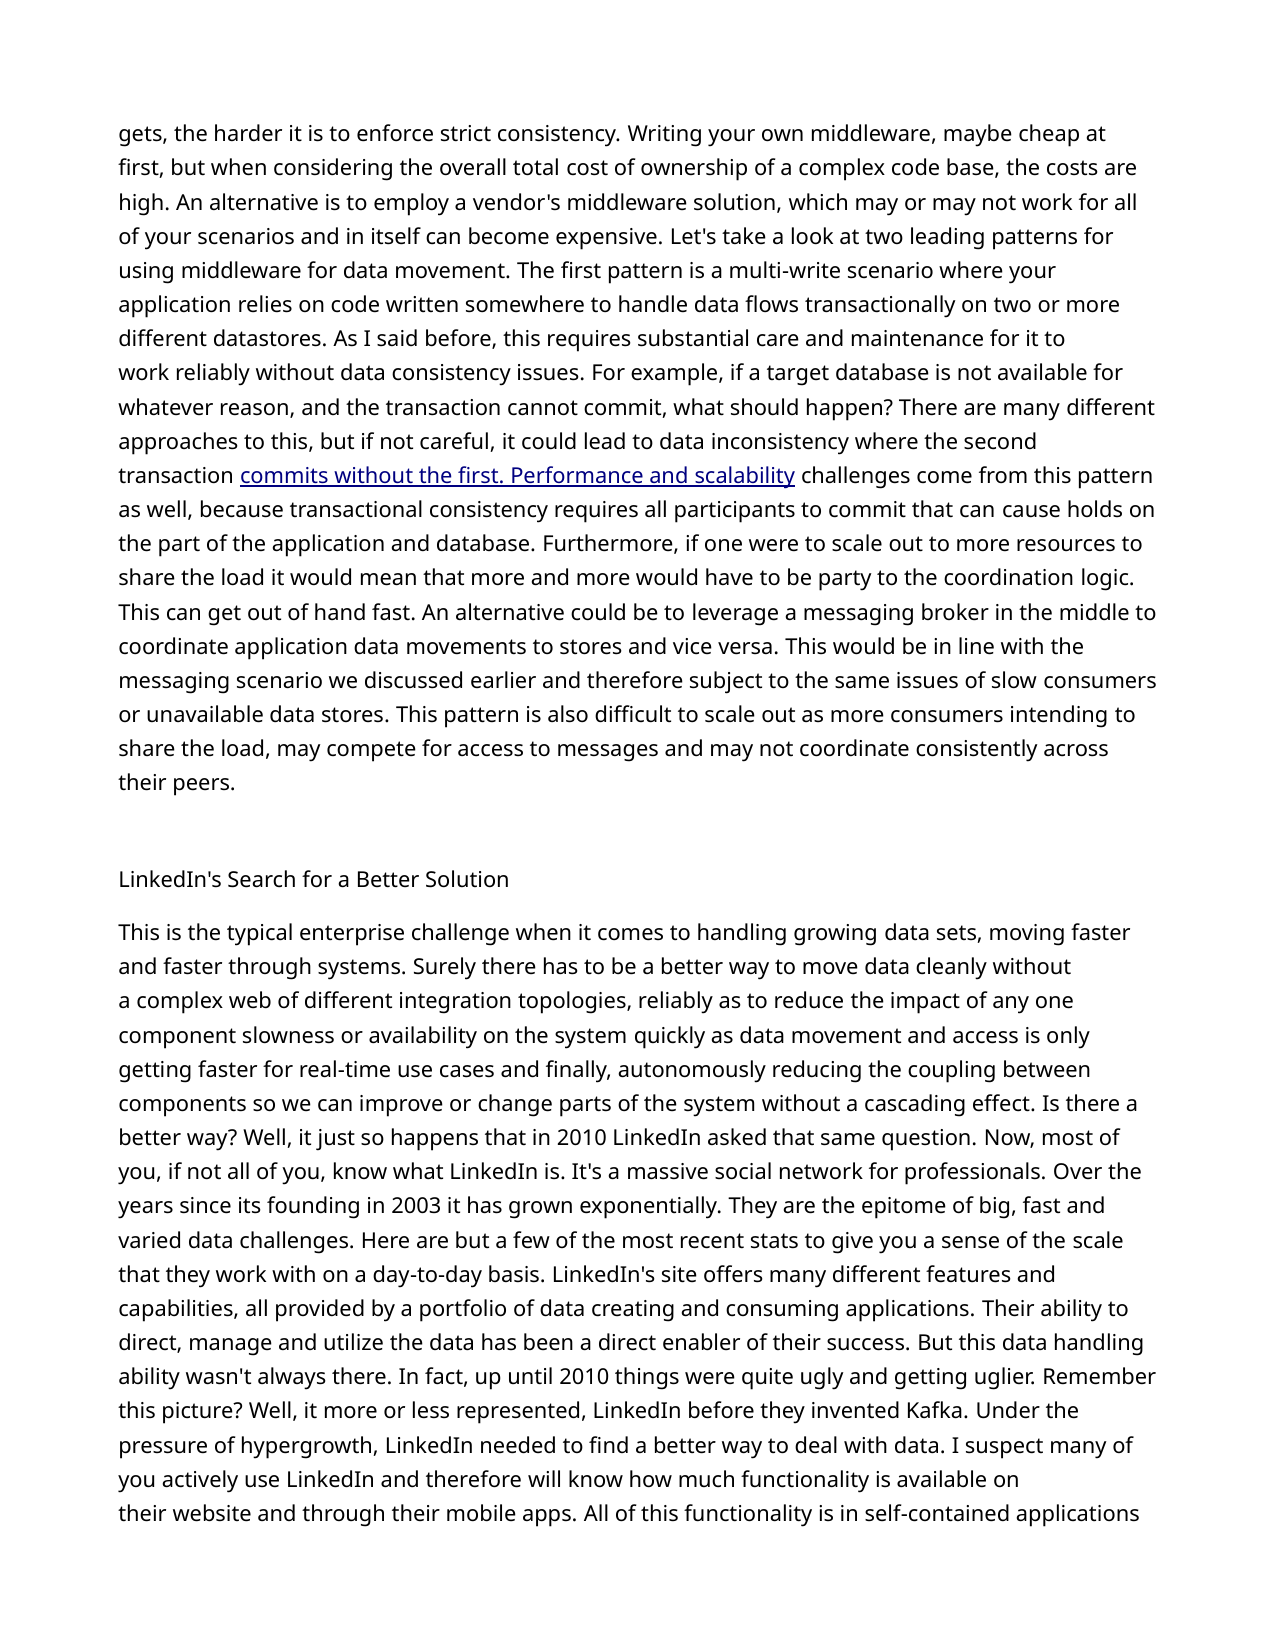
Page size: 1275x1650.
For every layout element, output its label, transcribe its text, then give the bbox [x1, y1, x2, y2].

subtitle LinkedIn's Search for a Better Solution [118, 864, 1157, 894]
text gets, the harder it is to enforce strict consistency. Writing your own middleware, maybe cheap at first, but when considering the overall total cost of ownership of a complex code base, the costs are high. An alternative is to employ a vendor's middleware solution, which may or may not work for all of your scenarios and in itself can become expensive. Let's take a look at two leading patterns for using middleware for data movement. The first pattern is a multi‑write scenario where your application relies on code written somewhere to handle data flows transactionally on two or more different datastores. As I said before, this requires substantial care and maintenance for it to work reliably without data consistency issues. For example, if a target database is not available for whatever reason, and the transaction cannot commit, what should happen? There are many different approaches to this, but if not careful, it could lead to data inconsistency where the second transaction commits without the first. Performance and scalability challenges come from this pattern as well, because transactional consistency requires all participants to commit that can cause holds on the part of the application and database. Furthermore, if one were to scale out to more resources to share the load it would mean that more and more would have to be party to the coordination logic. This can get out of hand fast. An alternative could be to leverage a messaging broker in the middle to coordinate application data movements to stores and vice versa. This would be in line with the messaging scenario we discussed earlier and therefore subject to the same issues of slow consumers or unavailable data stores. This pattern is also difficult to scale out as more consumers intending to share the load, may compete for access to messages and may not coordinate consistently across their peers. [118, 118, 1157, 797]
text This is the typical enterprise challenge when it comes to handling growing data sets, moving faster and faster through systems. Surely there has to be a better way to move data cleanly without a complex web of different integration topologies, reliably as to reduce the impact of any one component slowness or availability on the system quickly as data movement and access is only getting faster for real‑time use cases and finally, autonomously reducing the coupling between components so we can improve or change parts of the system without a cascading effect. Is there a better way? Well, it just so happens that in 2010 LinkedIn asked that same question. Now, most of you, if not all of you, know what LinkedIn is. It's a massive social network for professionals. Over the years since its founding in 2003 it has grown exponentially. They are the epitome of big, fast and varied data challenges. Here are but a few of the most recent stats to give you a sense of the scale that they work with on a day‑to‑day basis. LinkedIn's site offers many different features and capabilities, all provided by a portfolio of data creating and consuming applications. Their ability to direct, manage and utilize the data has been a direct enabler of their success. But this data handling ability wasn't always there. In fact, up until 2010 things were quite ugly and getting uglier. Remember this picture? Well, it more or less represented, LinkedIn before they invented Kafka. Under the pressure of hypergrowth, LinkedIn needed to find a better way to deal with data. I suspect many of you actively use LinkedIn and therefore will know how much functionality is available on their website and through their mobile apps. All of this functionality is in self‑contained applications [118, 917, 1157, 1528]
